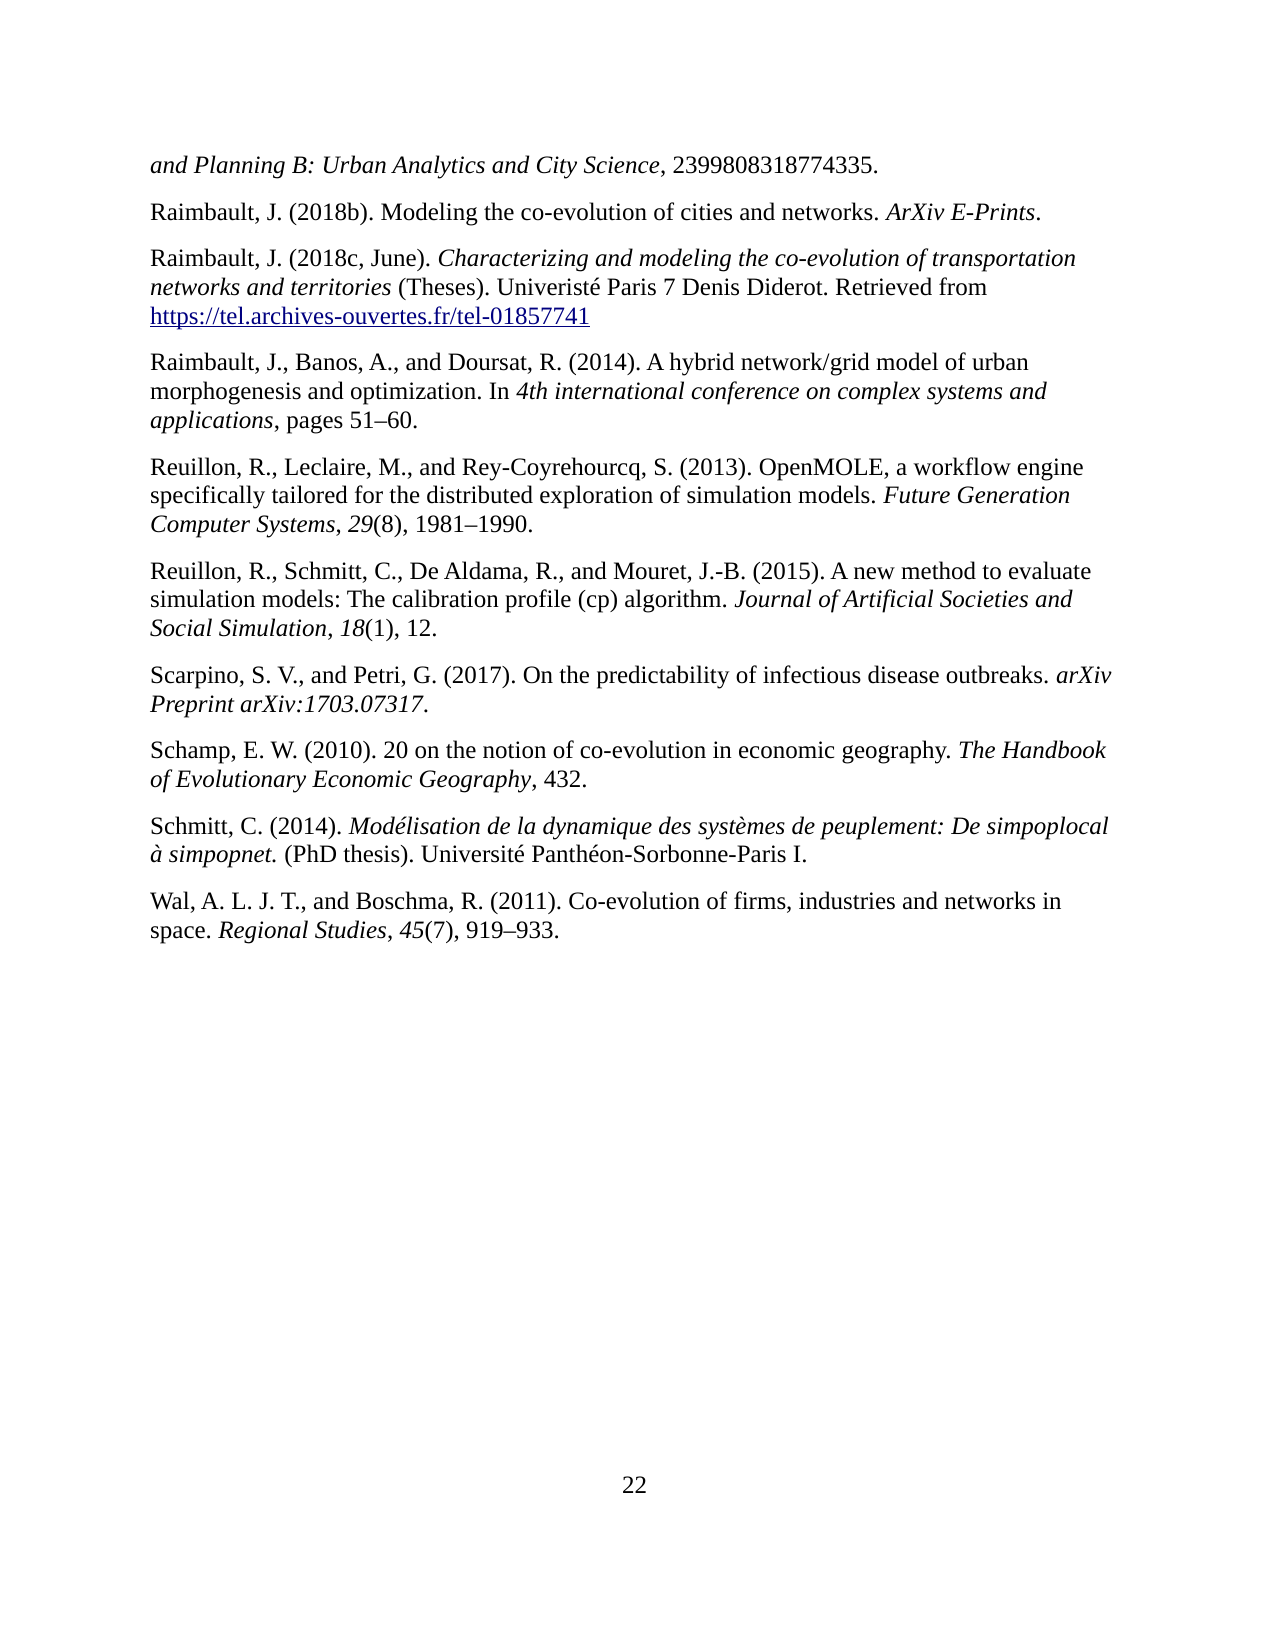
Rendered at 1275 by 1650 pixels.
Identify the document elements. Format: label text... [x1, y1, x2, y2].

text Raimbault, J., Banos, A., and Doursat, R. (2014). A hybrid network/grid model of urban morphogenesis and optimization. In 4th international conference on complex systems and applications, pages 51–60. [150, 347, 1125, 434]
text Schmitt, C. (2014). Modélisation de la dynamique des systèmes de peuplement: De simpoplocal à simpopnet. (PhD thesis). Université Panthéon-Sorbonne-Paris I. [150, 811, 1125, 868]
text Reuillon, R., Leclaire, M., and Rey-Coyrehourcq, S. (2013). OpenMOLE, a workflow engine specifically tailored for the distributed exploration of simulation models. Future Generation Computer Systems, 29(8), 1981–1990. [150, 452, 1125, 538]
text Raimbault, J. (2018b). Modeling the co-evolution of cities and networks. ArXiv E-Prints. [150, 197, 1125, 225]
text Scarpino, S. V., and Petri, G. (2017). On the predictability of infectious disease outbreaks. arXiv Preprint arXiv:1703.07317. [150, 660, 1125, 717]
text Wal, A. L. J. T., and Boschma, R. (2011). Co-evolution of firms, industries and networks in space. Regional Studies, 45(7), 919–933. [150, 886, 1125, 944]
text Schamp, E. W. (2010). 20 on the notion of co-evolution in economic geography. The Handbook of Evolutionary Economic Geography, 432. [150, 735, 1125, 793]
text Reuillon, R., Schmitt, C., De Aldama, R., and Mouret, J.-B. (2015). A new method to evaluate simulation models: The calibration profile (cp) algorithm. Journal of Artificial Societies and Social Simulation, 18(1), 12. [150, 556, 1125, 642]
text Raimbault, J. (2018c, June). Characterizing and modeling the co-evolution of transportation networks and territories (Theses). Univeristé Paris 7 Denis Diderot. Retrieved from https://tel.archives-ouvertes.fr/tel-01857741 [150, 243, 1125, 329]
text and Planning B: Urban Analytics and City Science, 2399808318774335. [150, 150, 1125, 179]
